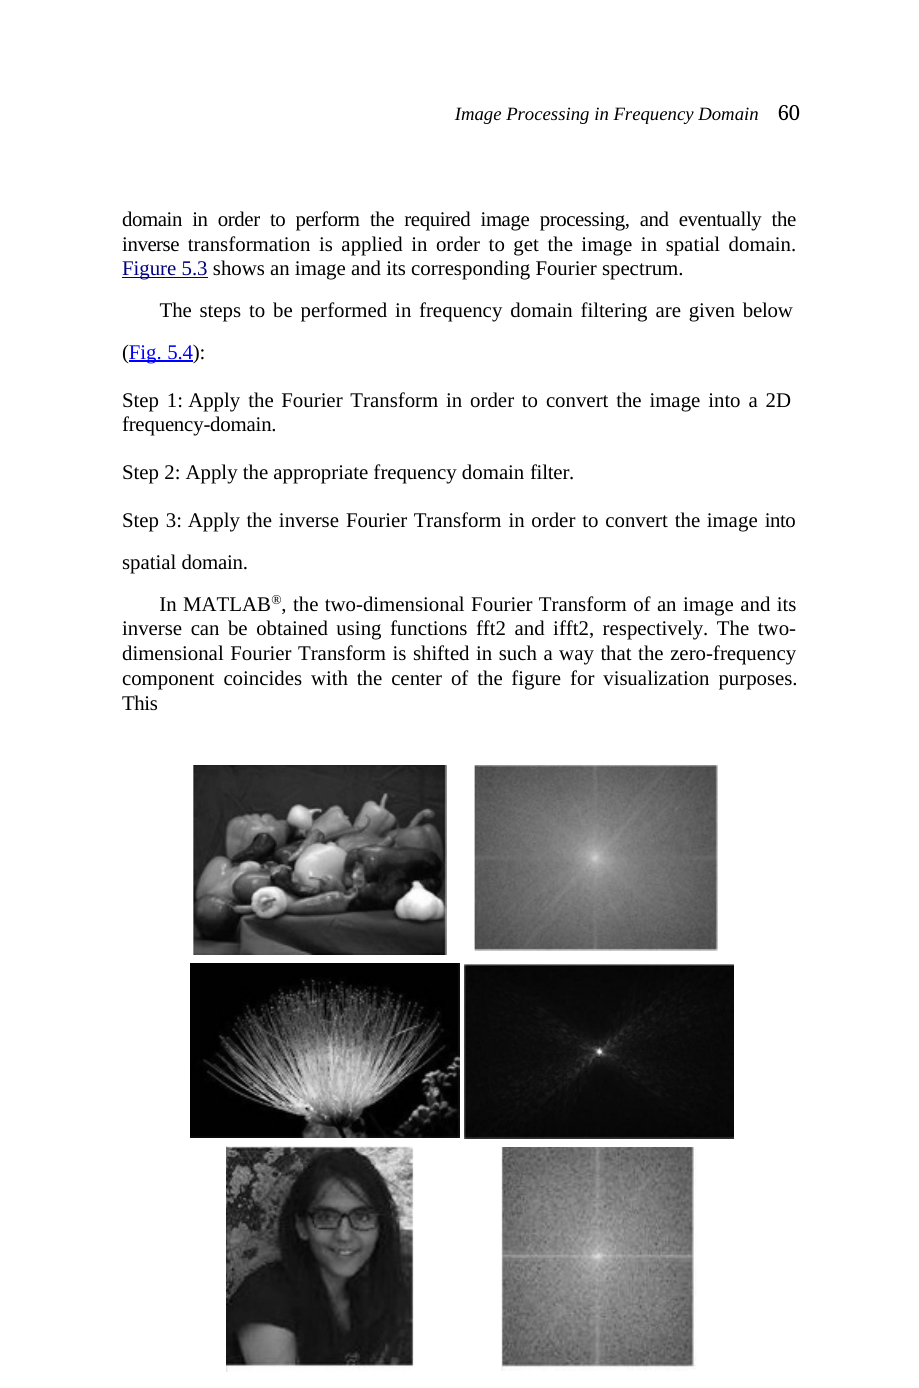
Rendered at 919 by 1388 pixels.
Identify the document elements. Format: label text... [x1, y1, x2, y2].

text domain in order to perform the required image processing, and eventually the inverse transformation is applied in order to get the image in spatial domain. Figure 5.3 shows an image and its corresponding Fourier spectrum. [122, 207, 797, 280]
text Step 1: Apply the Fourier Transform in order to convert the image into a 2D frequency-domain. [122, 388, 797, 436]
text spatial domain. [122, 550, 810, 574]
text Step 3: Apply the inverse Fourier Transform in order to convert the image into [122, 508, 810, 532]
text (Fig. 5.4): [122, 339, 810, 364]
text The steps to be performed in frequency domain filtering are given below [159, 298, 810, 322]
text Step 2: Apply the appropriate frequency domain filter. [122, 460, 810, 484]
text In MATLAB®, the two-dimensional Fourier Transform of an image and its inverse can be obtained using functions fft2 and ifft2, respectively. The two- dimensional Fourier Transform is shifted in such a way that the zero-frequency component coincides with the center of the figure for visualization purposes. This [122, 592, 797, 714]
